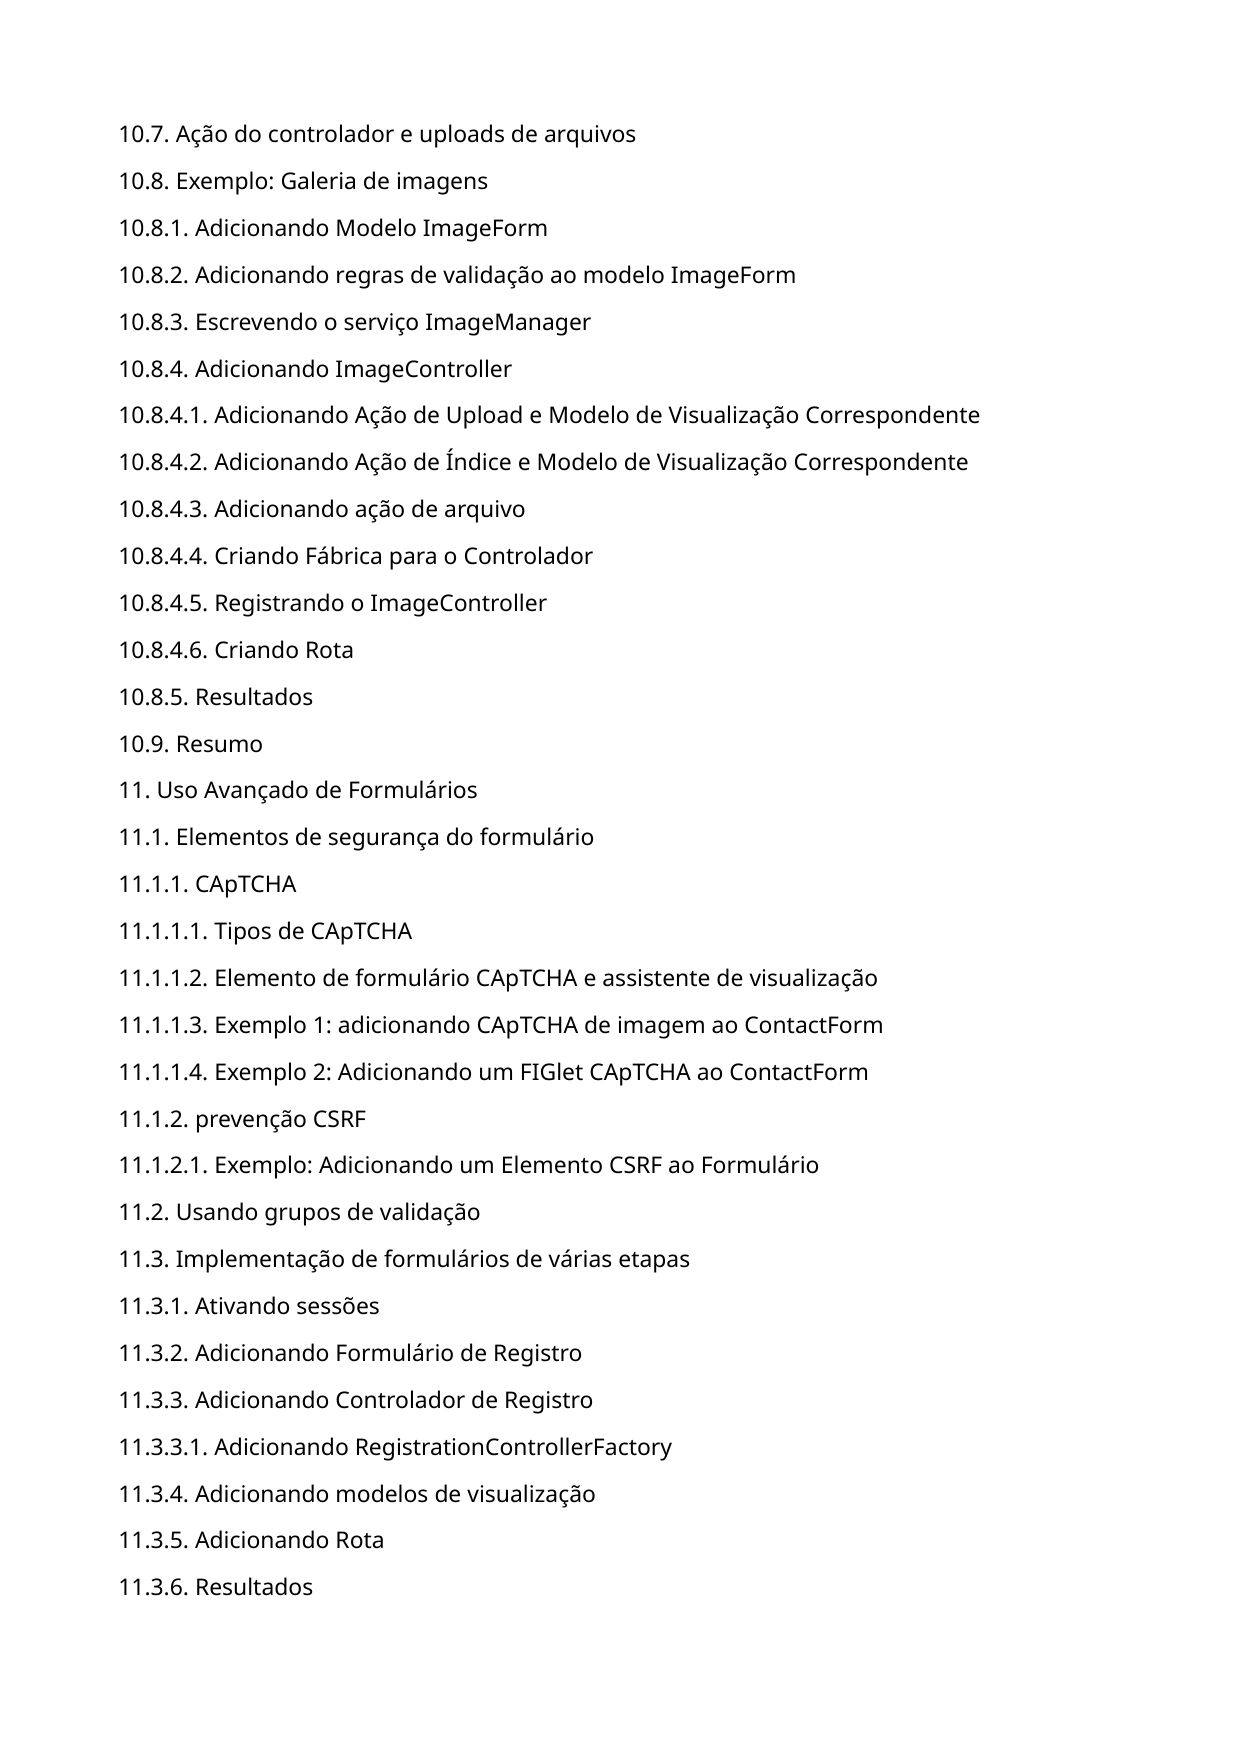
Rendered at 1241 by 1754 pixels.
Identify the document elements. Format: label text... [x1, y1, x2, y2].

text 10.8.4.4. Criando Fábrica para o Controlador [118, 540, 1122, 571]
text 11.1.1.1. Tipos de CApTCHA [118, 915, 1122, 946]
text 11.1.1.2. Elemento de formulário CApTCHA e assistente de visualização [118, 962, 1122, 993]
text 11.3. Implementação de formulários de várias etapas [118, 1243, 1122, 1274]
text 11.1.1. CApTCHA [118, 868, 1122, 899]
text 10.8.4.6. Criando Rota [118, 634, 1122, 665]
text 10.7. Ação do controlador e uploads de arquivos [118, 118, 1122, 149]
text 11.3.3. Adicionando Controlador de Registro [118, 1384, 1122, 1415]
text 10.8.4.3. Adicionando ação de arquivo [118, 493, 1122, 524]
text 11.3.6. Resultados [118, 1571, 1122, 1602]
text 11.2. Usando grupos de validação [118, 1196, 1122, 1227]
text 11.1.2. prevenção CSRF [118, 1102, 1122, 1134]
text 10.8.4. Adicionando ImageController [118, 352, 1122, 384]
text 10.8.4.5. Registrando o ImageController [118, 587, 1122, 618]
text 11.1.2.1. Exemplo: Adicionando um Elemento CSRF ao Formulário [118, 1149, 1122, 1181]
text 10.8.4.2. Adicionando Ação de Índice e Modelo de Visualização Correspondente [118, 446, 1122, 477]
text 11.1. Elementos de segurança do formulário [118, 821, 1122, 852]
text 10.8.3. Escrevendo o serviço ImageManager [118, 306, 1122, 337]
text 10.8. Exemplo: Galeria de imagens [118, 165, 1122, 196]
text 11. Uso Avançado de Formulários [118, 774, 1122, 806]
text 11.3.1. Ativando sessões [118, 1290, 1122, 1321]
text 11.1.1.3. Exemplo 1: adicionando CApTCHA de imagem ao ContactForm [118, 1009, 1122, 1040]
text 11.3.4. Adicionando modelos de visualização [118, 1477, 1122, 1509]
text 10.8.5. Resultados [118, 681, 1122, 712]
text 11.3.2. Adicionando Formulário de Registro [118, 1337, 1122, 1368]
text 10.8.2. Adicionando regras de validação ao modelo ImageForm [118, 259, 1122, 290]
text 11.3.3.1. Adicionando RegistrationControllerFactory [118, 1431, 1122, 1462]
text 11.3.5. Adicionando Rota [118, 1524, 1122, 1556]
text 11.1.1.4. Exemplo 2: Adicionando um FIGlet CApTCHA ao ContactForm [118, 1056, 1122, 1087]
text 10.8.4.1. Adicionando Ação de Upload e Modelo de Visualização Correspondente [118, 399, 1122, 431]
text 10.9. Resumo [118, 727, 1122, 759]
text 10.8.1. Adicionando Modelo ImageForm [118, 212, 1122, 243]
